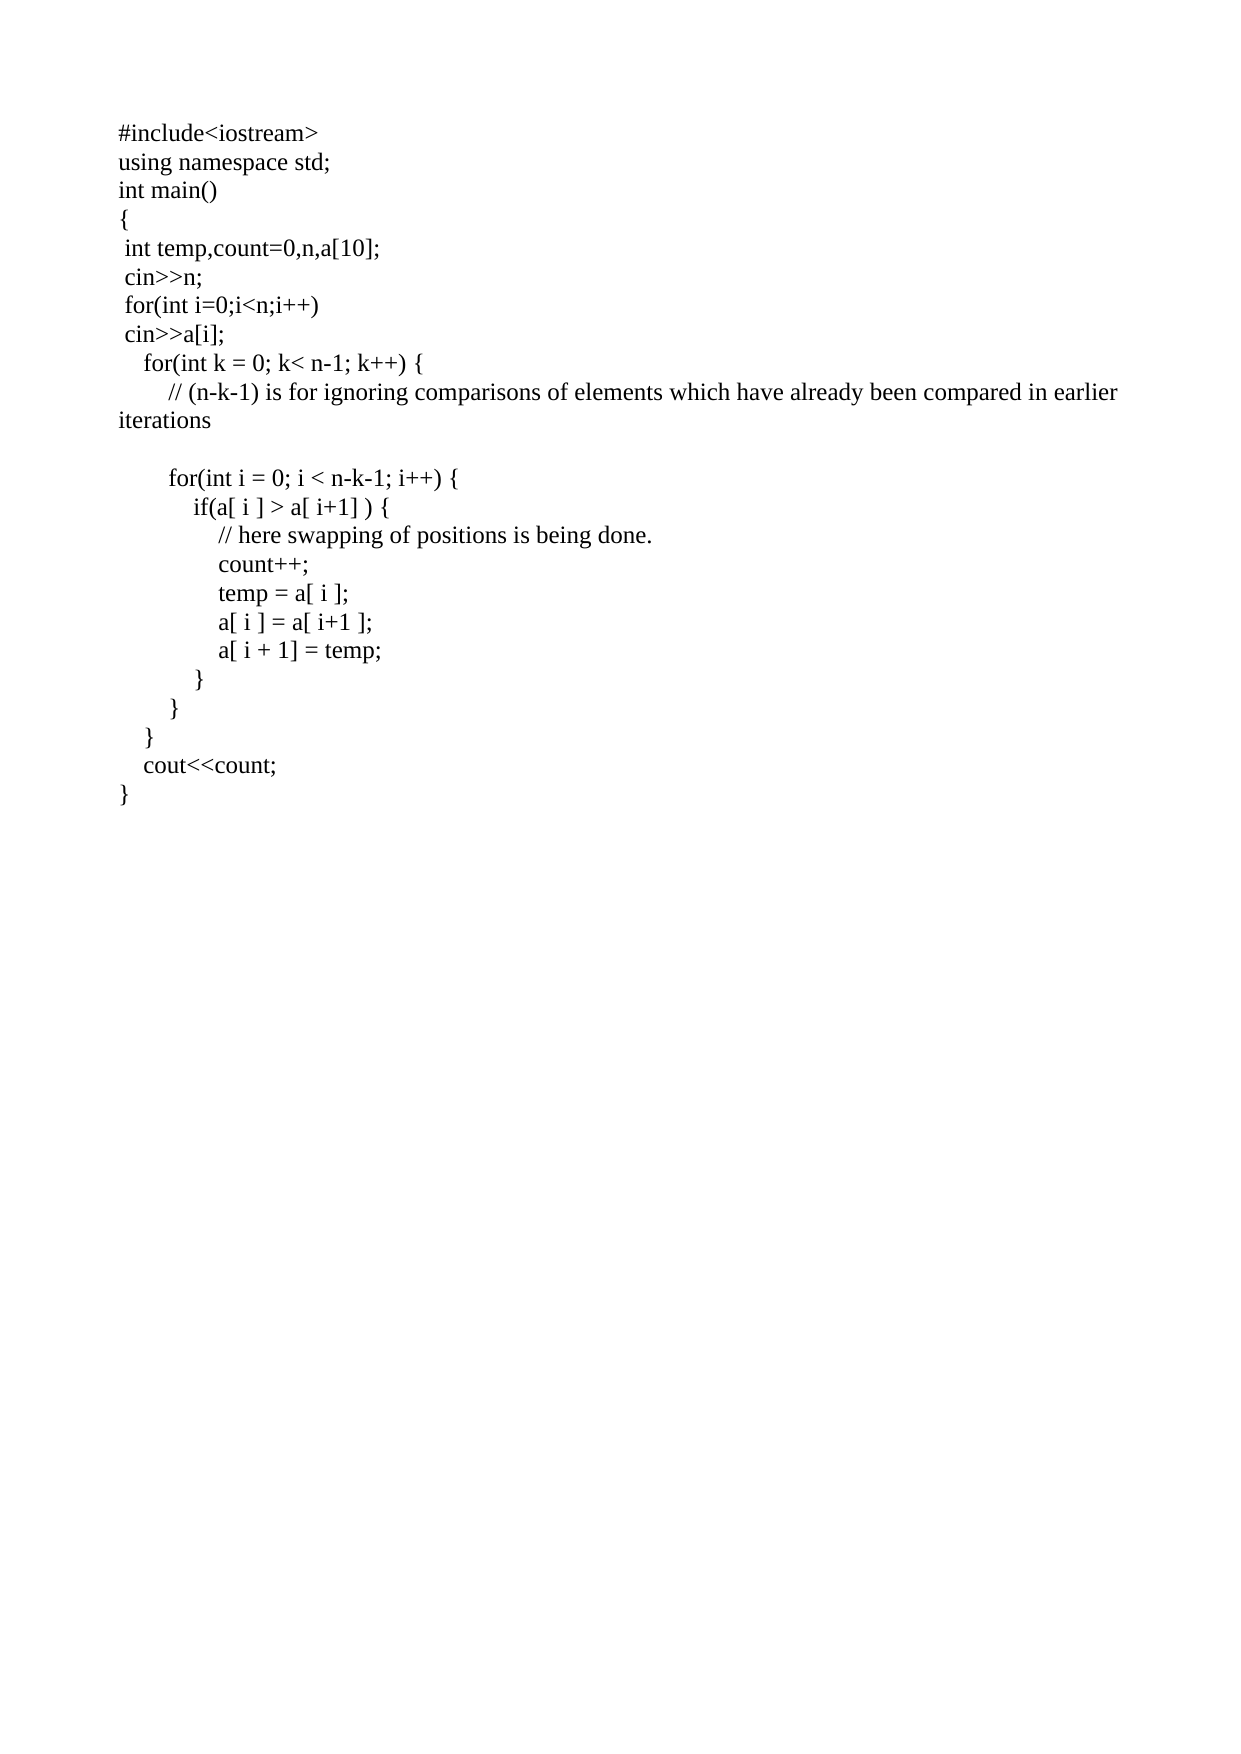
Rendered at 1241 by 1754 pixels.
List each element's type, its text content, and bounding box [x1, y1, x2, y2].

text // (n-k-1) is for ignoring comparisons of elements which have already been compared in earlier iterations [118, 377, 1122, 434]
text cin>>n; [118, 262, 1122, 291]
text #include<iostream> [118, 118, 1122, 147]
text if(a[ i ] > a[ i+1] ) { [118, 492, 1122, 521]
text } [118, 779, 1122, 808]
text int temp,count=0,n,a[10]; [118, 233, 1122, 262]
text temp = a[ i ]; [118, 578, 1122, 607]
text } [118, 722, 1122, 751]
text using namespace std; [118, 147, 1122, 176]
text // here swapping of positions is being done. [118, 521, 1122, 549]
text for(int k = 0; k< n-1; k++) { [118, 348, 1122, 377]
text cout<<count; [118, 751, 1122, 779]
text for(int i=0;i<n;i++) [118, 291, 1122, 319]
text a[ i + 1] = temp; [118, 636, 1122, 664]
text } [118, 664, 1122, 693]
text int main() [118, 176, 1122, 204]
text a[ i ] = a[ i+1 ]; [118, 607, 1122, 636]
text for(int i = 0; i < n-k-1; i++) { [118, 463, 1122, 492]
text count++; [118, 549, 1122, 578]
text { [118, 204, 1122, 233]
text } [118, 693, 1122, 722]
text cin>>a[i]; [118, 319, 1122, 348]
